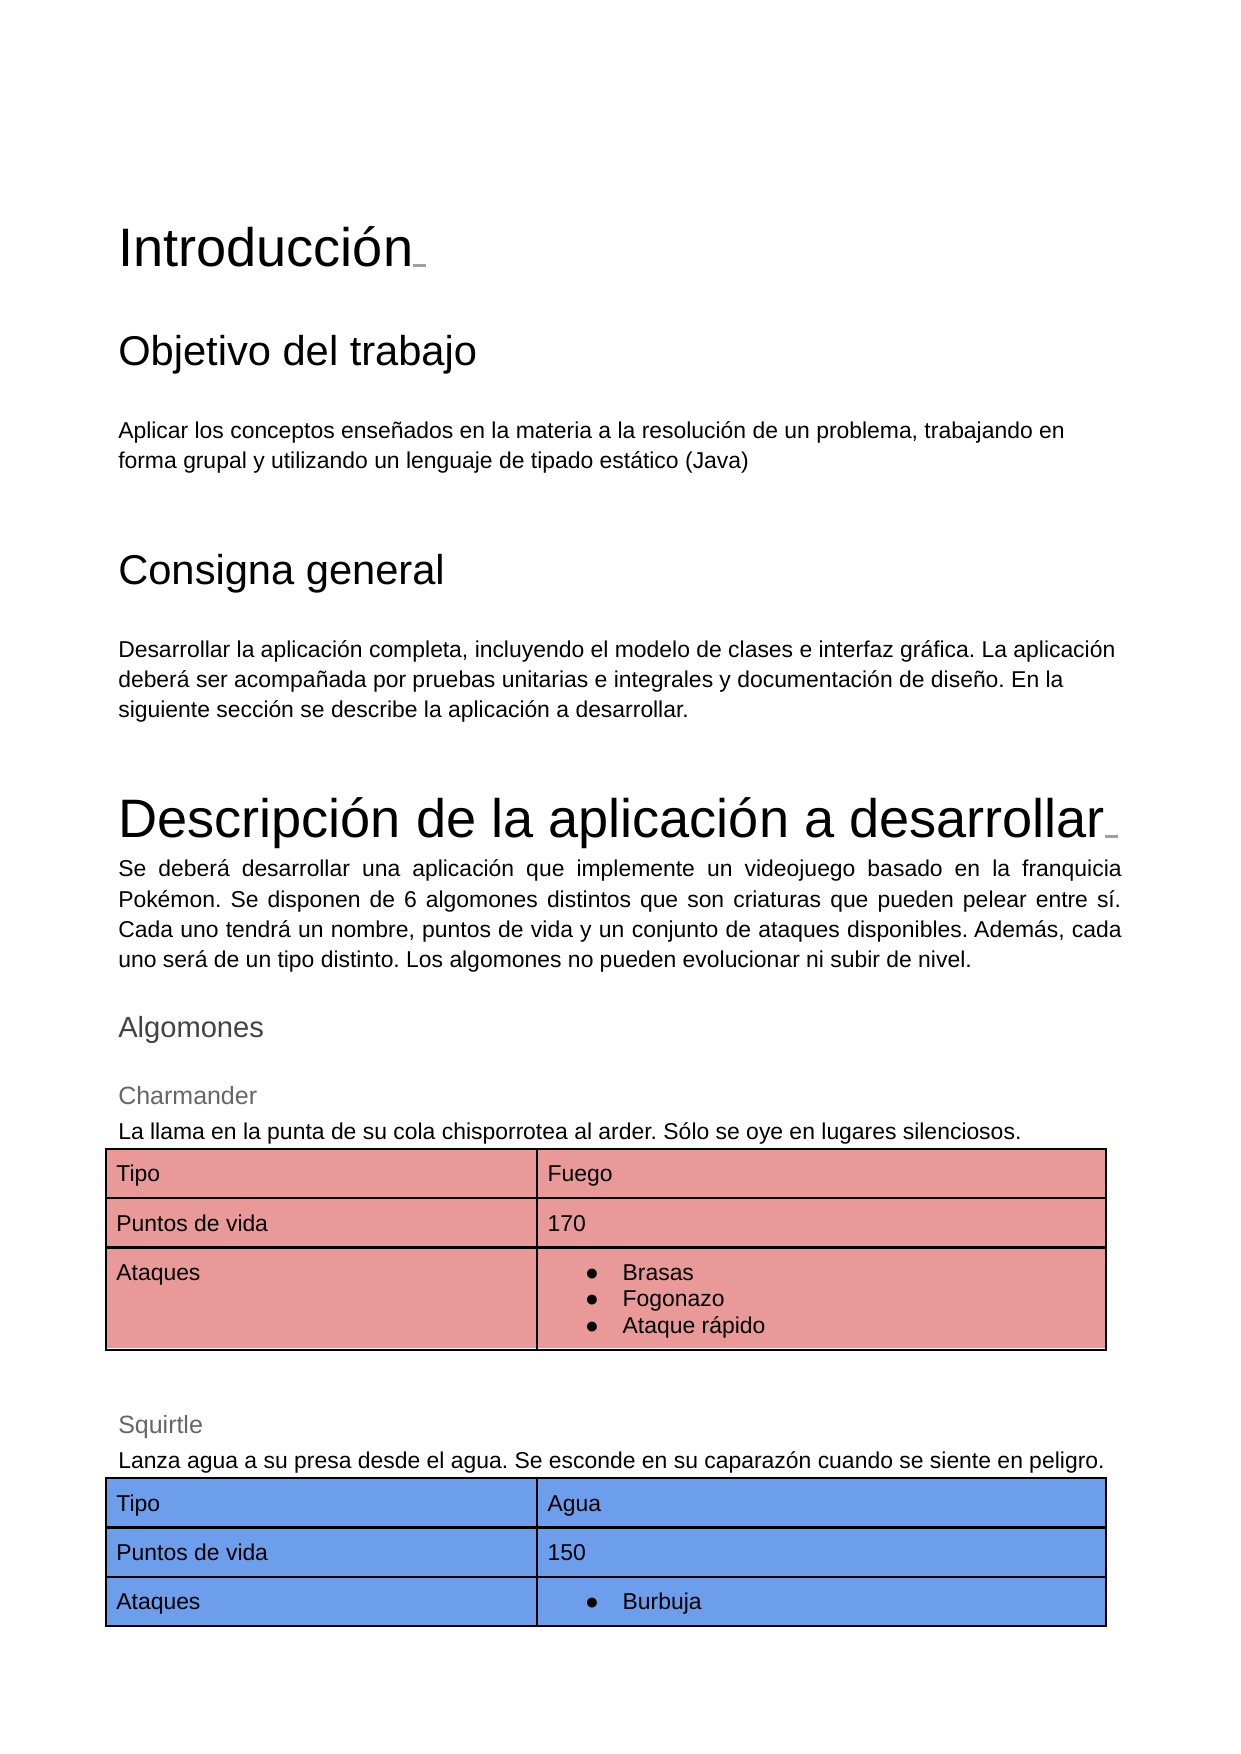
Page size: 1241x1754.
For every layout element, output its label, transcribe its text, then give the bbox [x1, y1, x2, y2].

text Aplicar los conceptos enseñados en la materia a la resolución de un problema, trabajando en forma grupal y utilizando un lenguaje de tipado estático (Java) [118, 417, 1122, 473]
subtitle Objetivo del trabajo [118, 326, 1122, 374]
table_cell 170 [538, 1199, 1105, 1246]
table_header Agua [538, 1479, 1105, 1526]
subtitle Charmander [118, 1081, 1122, 1109]
subtitle Squirtle [118, 1410, 1122, 1439]
table_cell Burbuja Cañón de agua Ataque rápido [538, 1578, 1105, 1625]
table_cell Puntos de vida [107, 1529, 536, 1576]
subtitle Consigna general [118, 545, 1122, 593]
table_header Tipo [107, 1150, 536, 1197]
subtitle Algomones [118, 1009, 1122, 1043]
table_cell 150 [538, 1529, 1105, 1576]
table_header Fuego [538, 1150, 1105, 1197]
table_cell Brasas Fogonazo Ataque rápido [538, 1249, 1105, 1348]
text Lanza agua a su presa desde el agua. Se esconde en su caparazón cuando se siente en peligro. [118, 1447, 1122, 1473]
text Desarrollar la aplicación completa, incluyendo el modelo de clases e interfaz gráfica. La aplicación deberá ser acompañada por pruebas unitarias e integrales y documentación de diseño. En la siguiente sección se describe la aplicación a desarrollar. [118, 636, 1122, 723]
table_cell Ataques [107, 1578, 536, 1625]
table_header Tipo [107, 1479, 536, 1526]
text La llama en la punta de su cola chisporrotea al arder. Sólo se oye en lugares silenciosos. [118, 1118, 1122, 1144]
table_cell Ataques [107, 1249, 536, 1348]
table_cell Puntos de vida [107, 1199, 536, 1246]
text Descripción de la aplicación a desarrollar [118, 787, 1122, 849]
text Se deberá desarrollar una aplicación que implemente un videojuego basado en la franquicia Pokémon. Se disponen de 6 algomones distintos que son criaturas que pueden pelear entre sí. Cada uno tendrá un nombre, puntos de vida y un conjunto de ataques disponibles. Además, cada uno será de un tipo distinto. Los algomones no pueden evolucionar ni subir de nivel. [118, 855, 1122, 972]
text Introducción [118, 216, 1122, 278]
